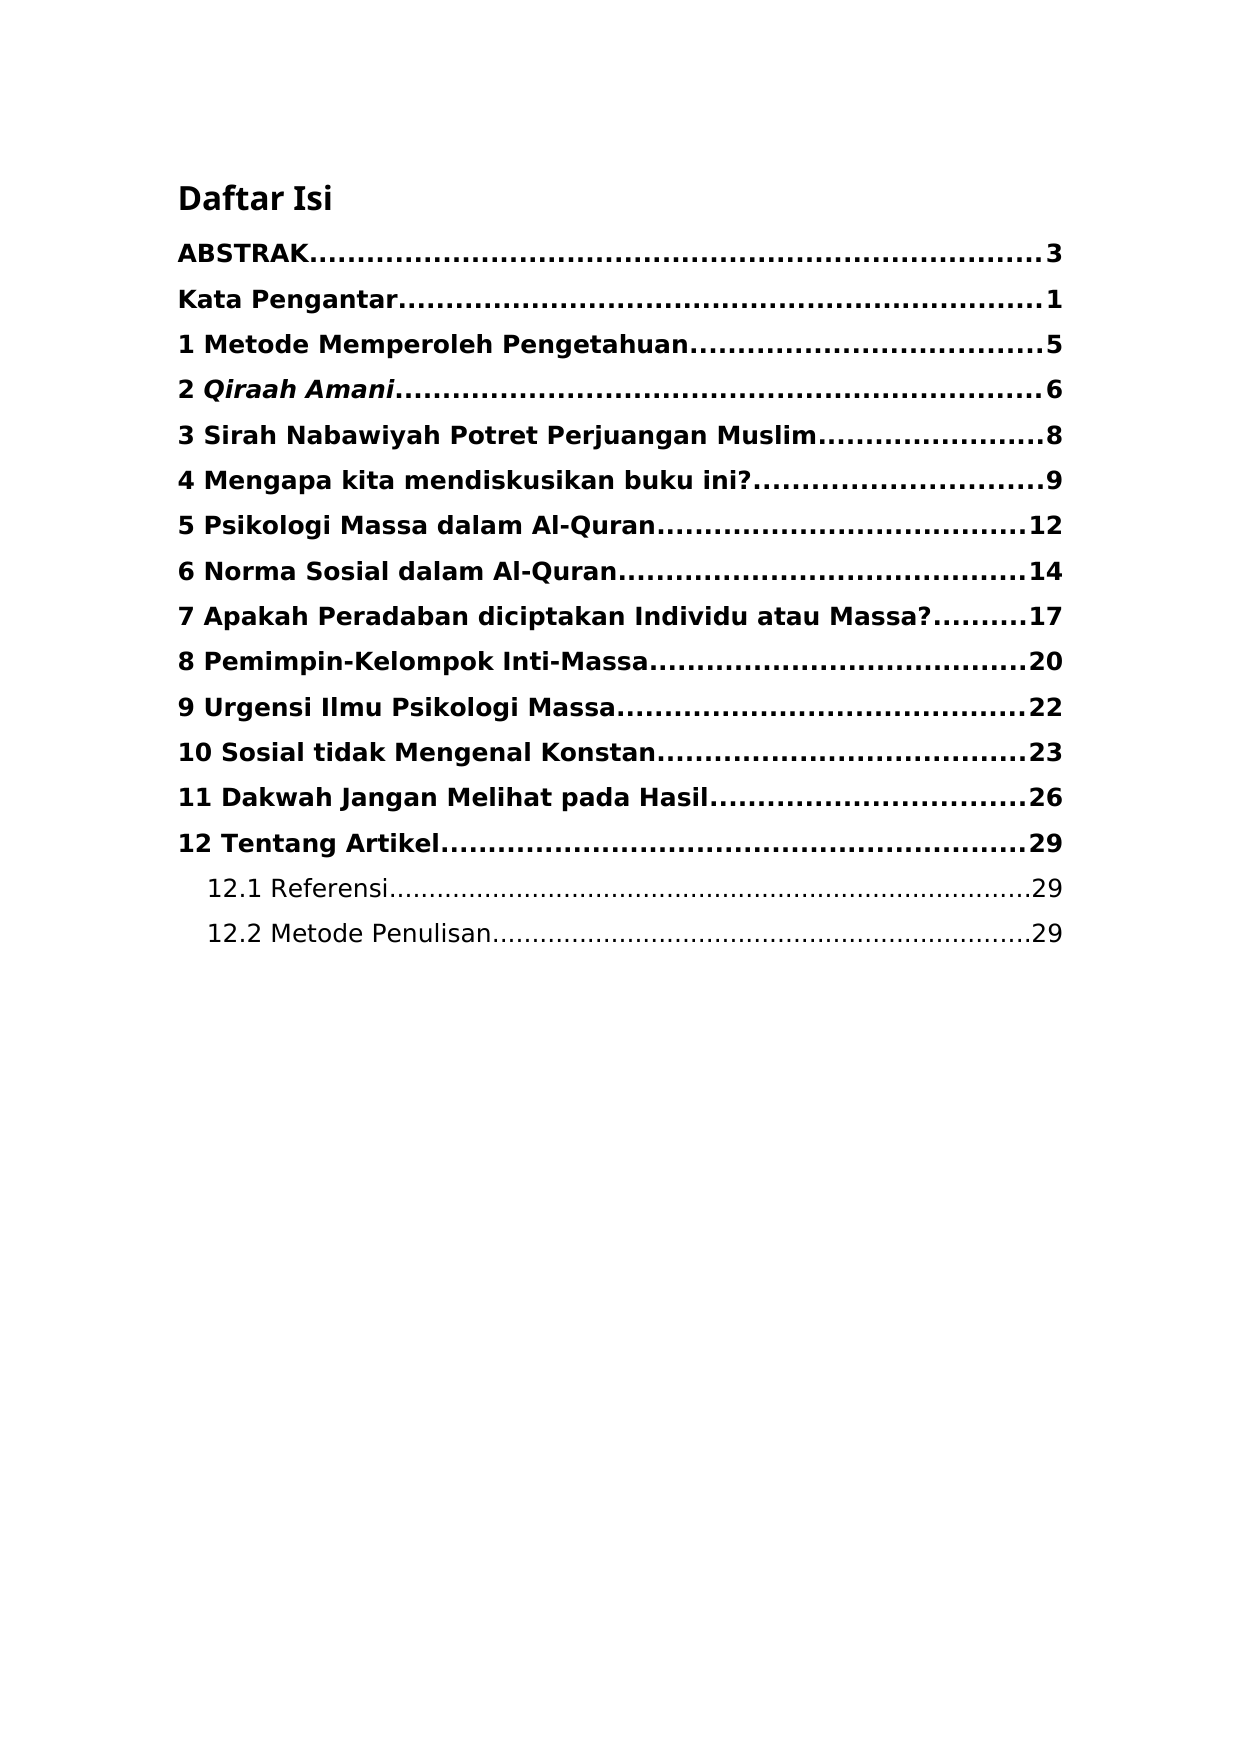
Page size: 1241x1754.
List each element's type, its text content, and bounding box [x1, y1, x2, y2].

text 8 Pemimpin-Kelompok Inti-Massa 20 [177, 647, 1063, 677]
text 11 Dakwah Jangan Melihat pada Hasil 26 [177, 783, 1063, 813]
text 10 Sosial tidak Mengenal Konstan 23 [177, 738, 1063, 767]
text 12.1 Referensi 29 [207, 874, 1063, 903]
text ABSTRAK 3 [177, 240, 1063, 269]
text 12.2 Metode Penulisan 29 [207, 919, 1063, 948]
text 3 Sirah Nabawiyah Potret Perjuangan Muslim 8 [177, 421, 1063, 450]
text 4 Mengapa kita mendiskusikan buku ini? 9 [177, 466, 1063, 495]
subtitle Daftar Isi [177, 175, 1063, 220]
text Kata Pengantar 1 [177, 285, 1063, 314]
text 6 Norma Sosial dalam Al-Quran 14 [177, 557, 1063, 586]
text 12 Tentang Artikel 29 [177, 829, 1063, 858]
text 7 Apakah Peradaban diciptakan Individu atau Massa? 17 [177, 602, 1063, 631]
text 2 Qiraah Amani 6 [177, 376, 1063, 405]
text 5 Psikologi Massa dalam Al-Quran 12 [177, 512, 1063, 541]
text 1 Metode Memperoleh Pengetahuan 5 [177, 330, 1063, 359]
text 9 Urgensi Ilmu Psikologi Massa 22 [177, 693, 1063, 722]
